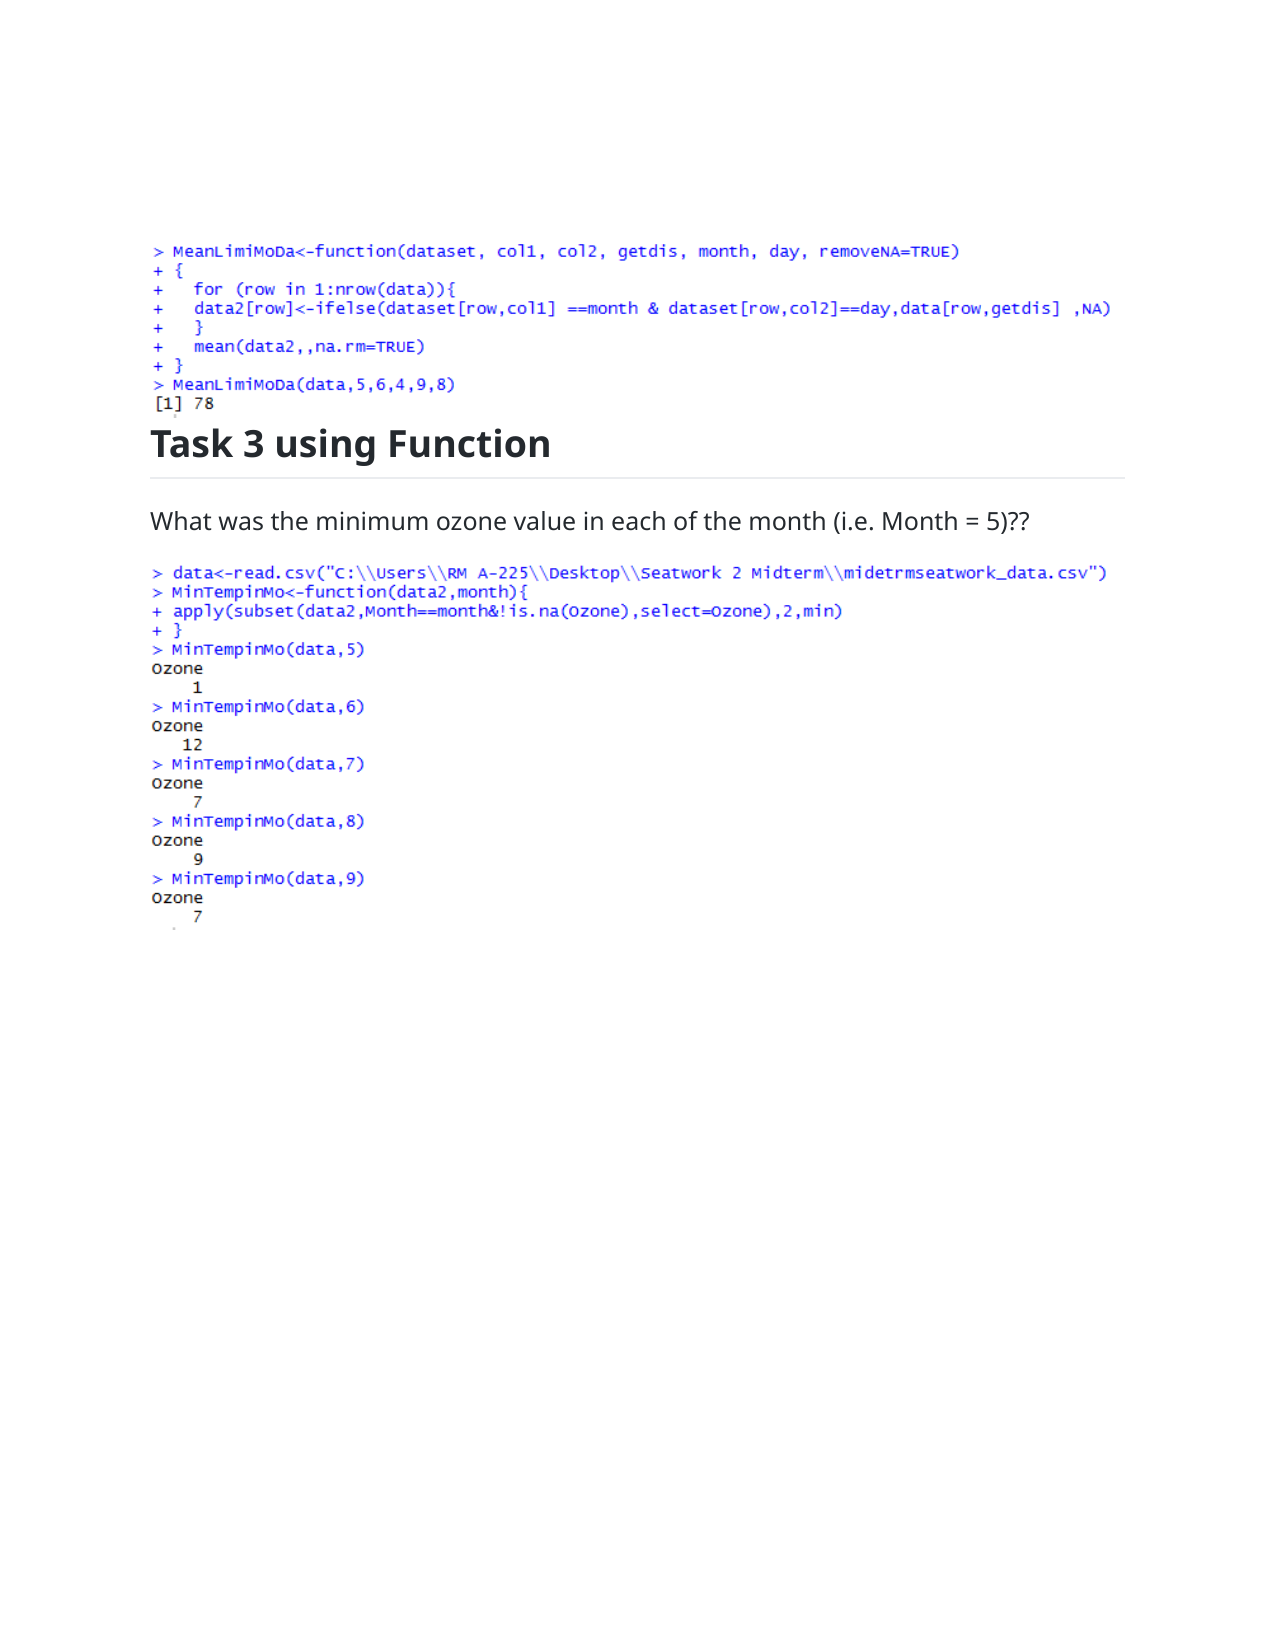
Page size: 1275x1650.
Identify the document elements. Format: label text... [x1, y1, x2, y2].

subtitle Task 3 using Function [150, 418, 1125, 477]
picture [150, 562, 1125, 930]
picture [150, 244, 1125, 418]
text What was the minimum ozone value in each of the month (i.e. Month = 5)?? [150, 504, 1125, 538]
